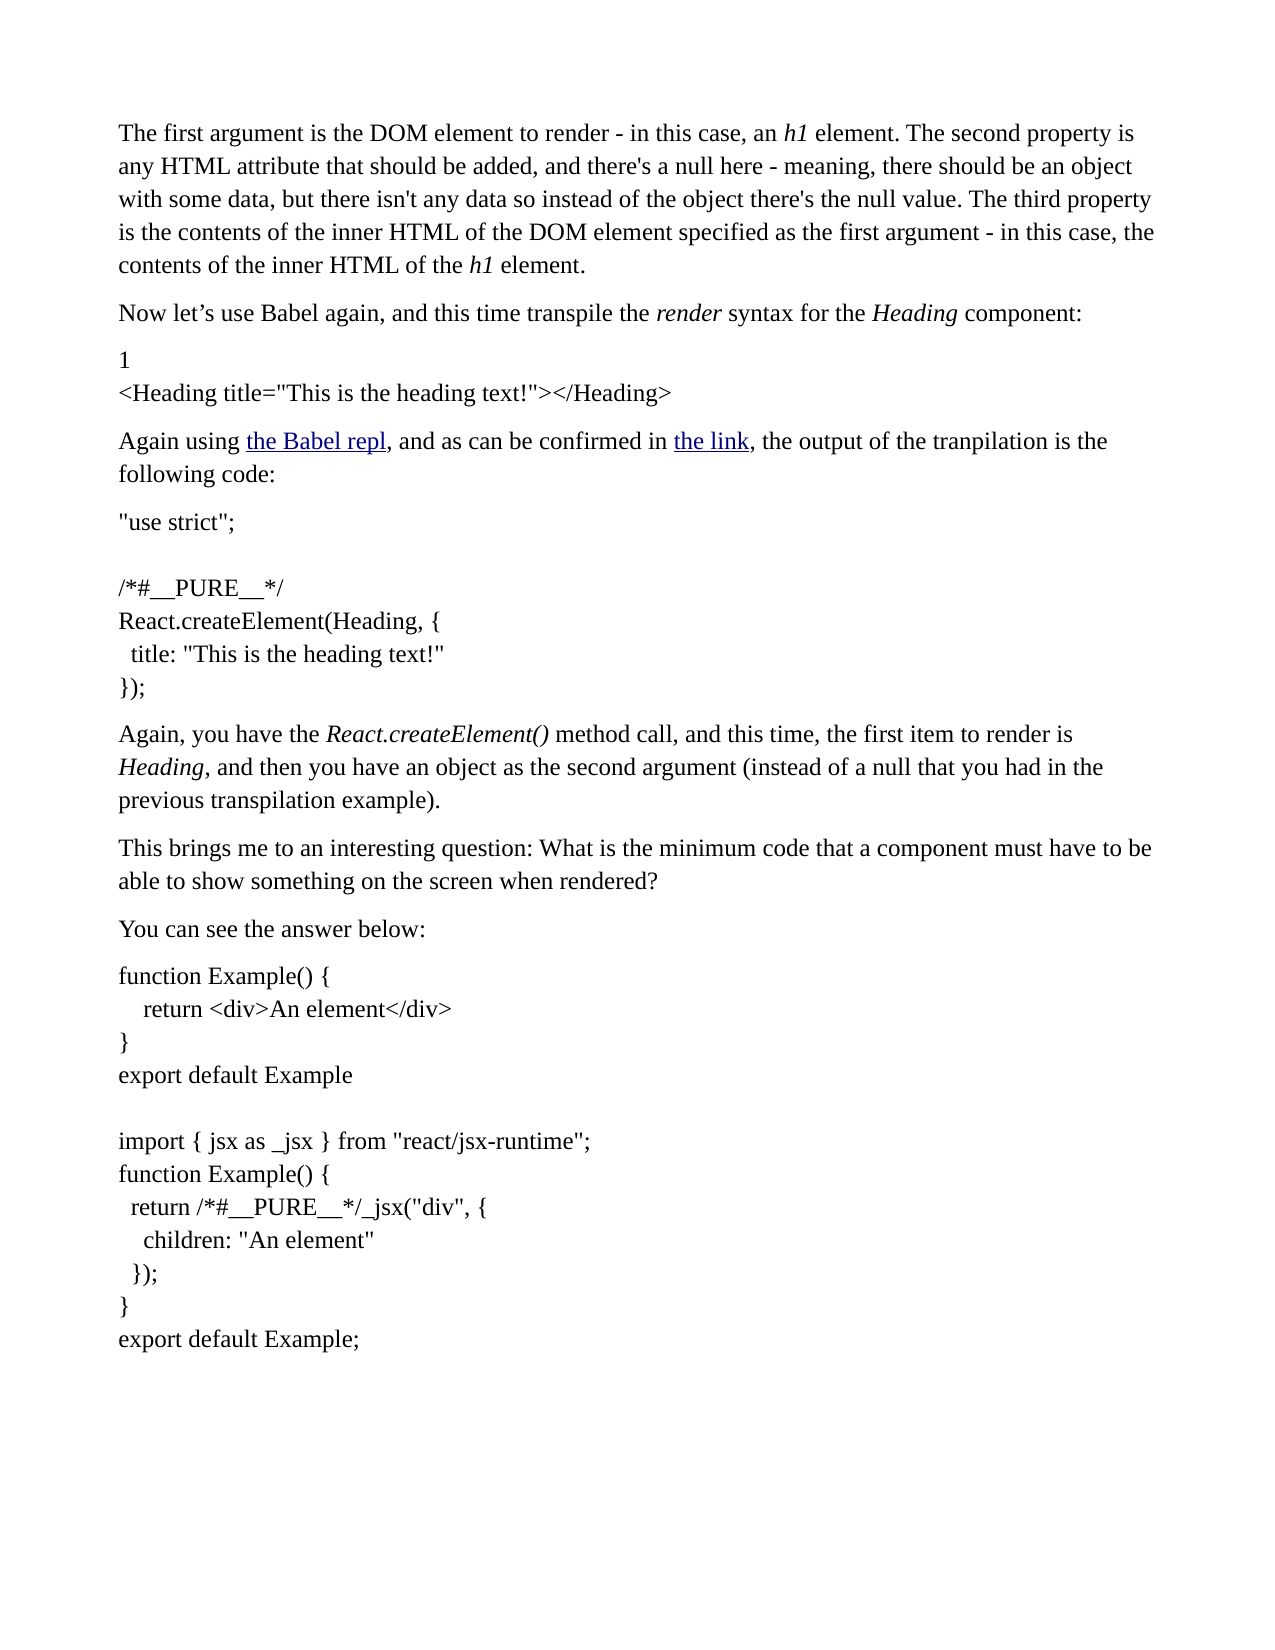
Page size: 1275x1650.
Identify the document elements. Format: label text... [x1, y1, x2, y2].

text The first argument is the DOM element to render - in this case, an h1 element. The second property is any HTML attribute that should be added, and there's a null here - meaning, there should be an object with some data, but there isn't any data so instead of the object there's the null value. The third property is the contents of the inner HTML of the DOM element specified as the first argument - in this case, the contents of the inner HTML of the h1 element. [118, 118, 1157, 279]
text 1 [118, 345, 1157, 374]
text } [118, 1291, 1157, 1320]
text }); [118, 672, 1157, 701]
text import { jsx as _jsx } from "react/jsx-runtime"; [118, 1126, 1157, 1155]
text return <div>An element</div> [118, 994, 1157, 1023]
text }); [118, 1258, 1157, 1287]
text function Example() { [118, 961, 1157, 990]
text } [118, 1027, 1157, 1056]
text "use strict"; [118, 507, 1157, 535]
text export default Example; [118, 1324, 1157, 1353]
text children: "An element" [118, 1225, 1157, 1254]
text You can see the answer below: [118, 914, 1157, 942]
text function Example() { [118, 1159, 1157, 1188]
text Again, you have the React.createElement() method call, and this time, the first item to render is Heading, and then you have an object as the second argument (instead of a null that you had in the previous transpilation example). [118, 719, 1157, 814]
text return /*#__PURE__*/_jsx("div", { [118, 1192, 1157, 1221]
text <Heading title="This is the heading text!"></Heading> [118, 378, 1157, 407]
text This brings me to an interesting question: What is the minimum code that a component must have to be able to show something on the screen when rendered? [118, 833, 1157, 895]
text title: "This is the heading text!" [118, 639, 1157, 667]
text export default Example [118, 1060, 1157, 1089]
text Now let’s use Babel again, and this time transpile the render syntax for the Heading component: [118, 298, 1157, 327]
text /*#__PURE__*/ [118, 573, 1157, 601]
text React.createElement(Heading, { [118, 606, 1157, 634]
text Again using the Babel repl, and as can be confirmed in the link, the output of the tranpilation is the following code: [118, 426, 1157, 488]
